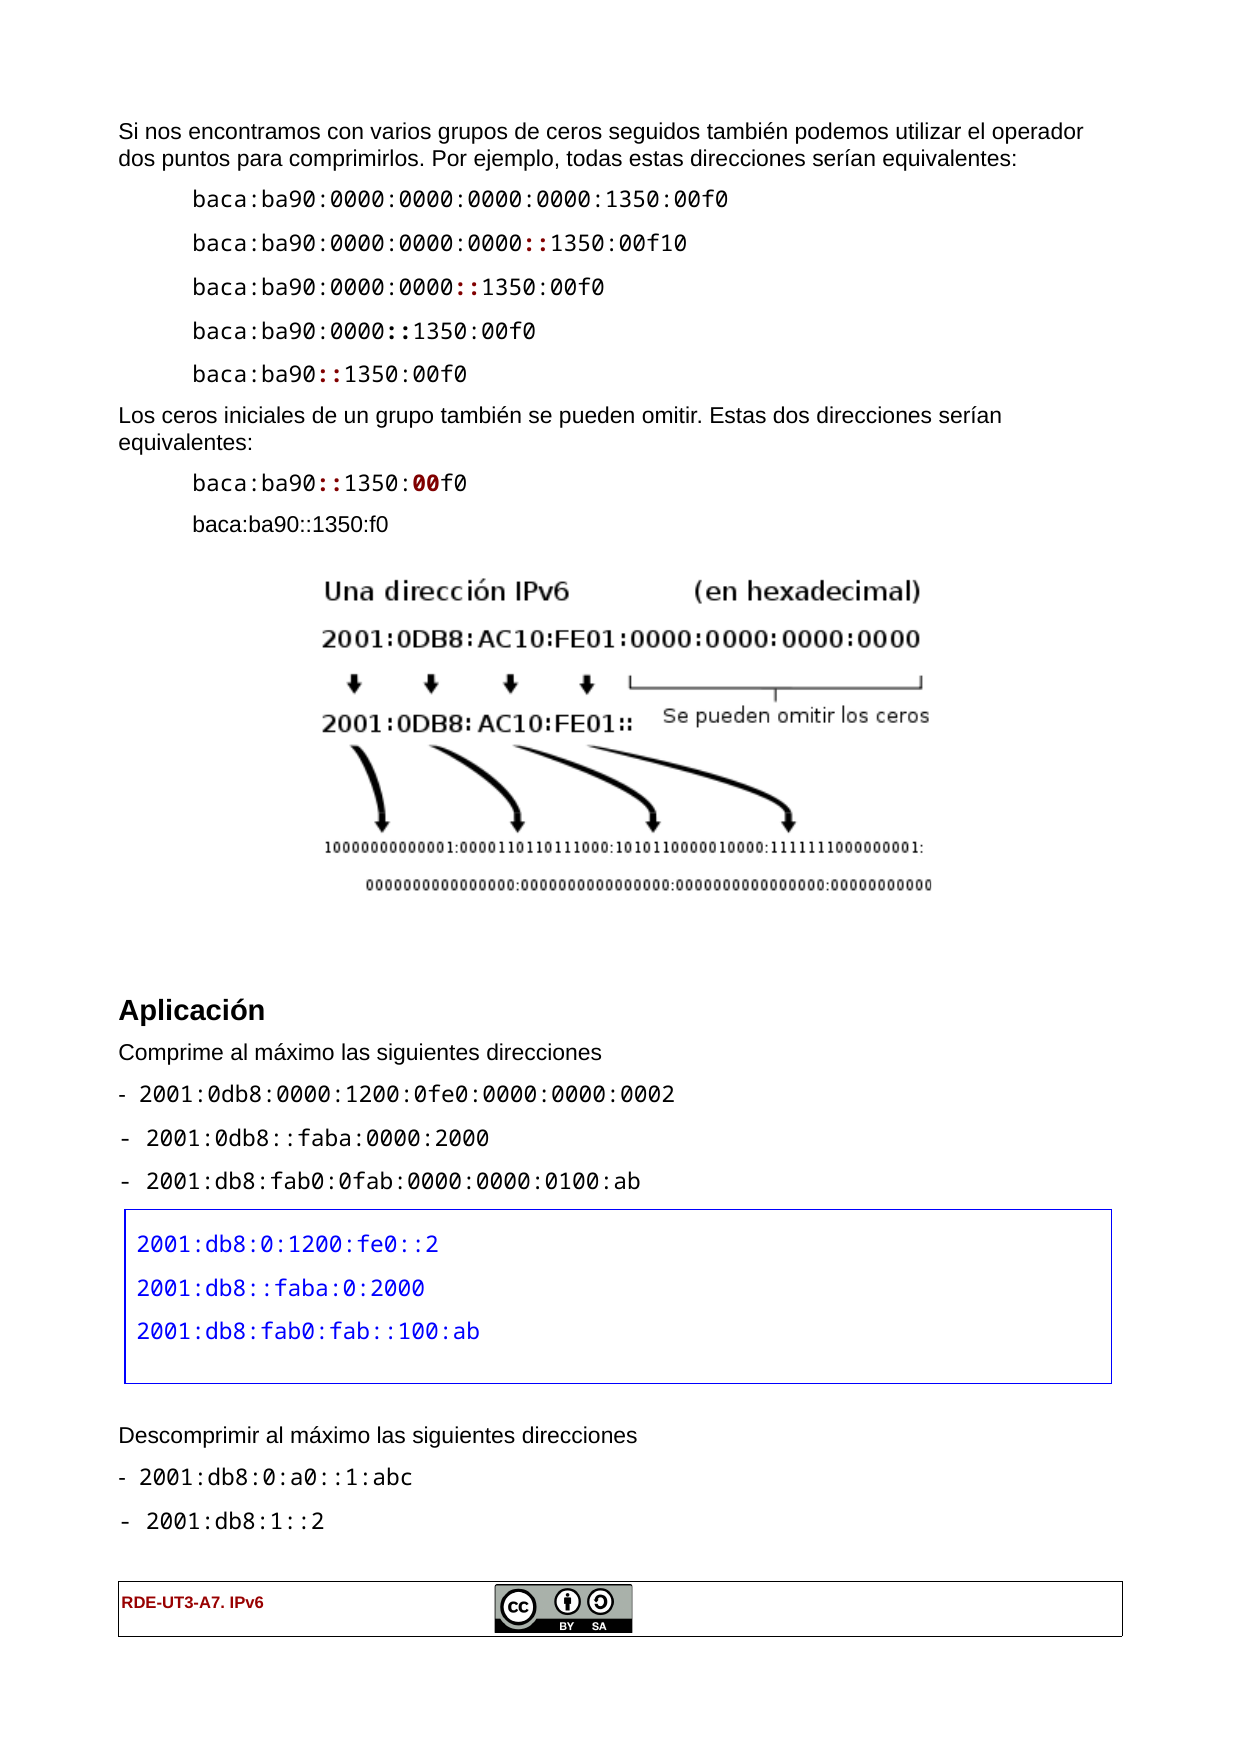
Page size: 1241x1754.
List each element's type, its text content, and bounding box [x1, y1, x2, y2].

text baca:ba90::1350:f0 [192, 511, 1122, 537]
text baca:ba90:0000:0000::1350:00f0 [192, 271, 1122, 302]
picture [309, 550, 932, 922]
text Descomprimir al máximo las siguientes direcciones [118, 1422, 1122, 1449]
table_header 2001:db8:0:1200:fe0::2 2001:db8::faba:0:2000 2001:db8:fab0:fab::100:ab [126, 1210, 1111, 1383]
text baca:ba90:0000:0000:0000:0000:1350:00f0 [192, 183, 1122, 214]
text ‐ 2001:db8:0:a0::1:abc [118, 1461, 1122, 1493]
text ‐ 2001:db8:fab0:0fab:0000:0000:0100:ab [118, 1165, 1122, 1196]
text baca:ba90::1350:00f0 [192, 358, 1122, 389]
text baca:ba90:0000:0000:0000::1350:00f10 [192, 227, 1122, 258]
text ‐ 2001:0db8:0000:1200:0fe0:0000:0000:0002 [118, 1078, 1122, 1109]
text ‐ 2001:0db8::faba:0000:2000 [118, 1121, 1122, 1153]
text Comprime al máximo las siguientes direcciones [118, 1039, 1122, 1065]
picture [494, 1584, 633, 1633]
text Los ceros iniciales de un grupo también se pueden omitir. Estas dos direcciones serían equivalentes: [118, 402, 1122, 455]
text Si nos encontramos con varios grupos de ceros seguidos también podemos utilizar el operador dos puntos para comprimirlos. Por ejemplo, todas estas direcciones serían equivalentes: [118, 118, 1122, 171]
text ‐ 2001:db8:1::2 [118, 1505, 1122, 1536]
text baca:ba90:0000::1350:00f0 [192, 314, 1122, 346]
subtitle Aplicación [118, 993, 1122, 1026]
text baca:ba90::1350:00f0 [192, 467, 1122, 498]
